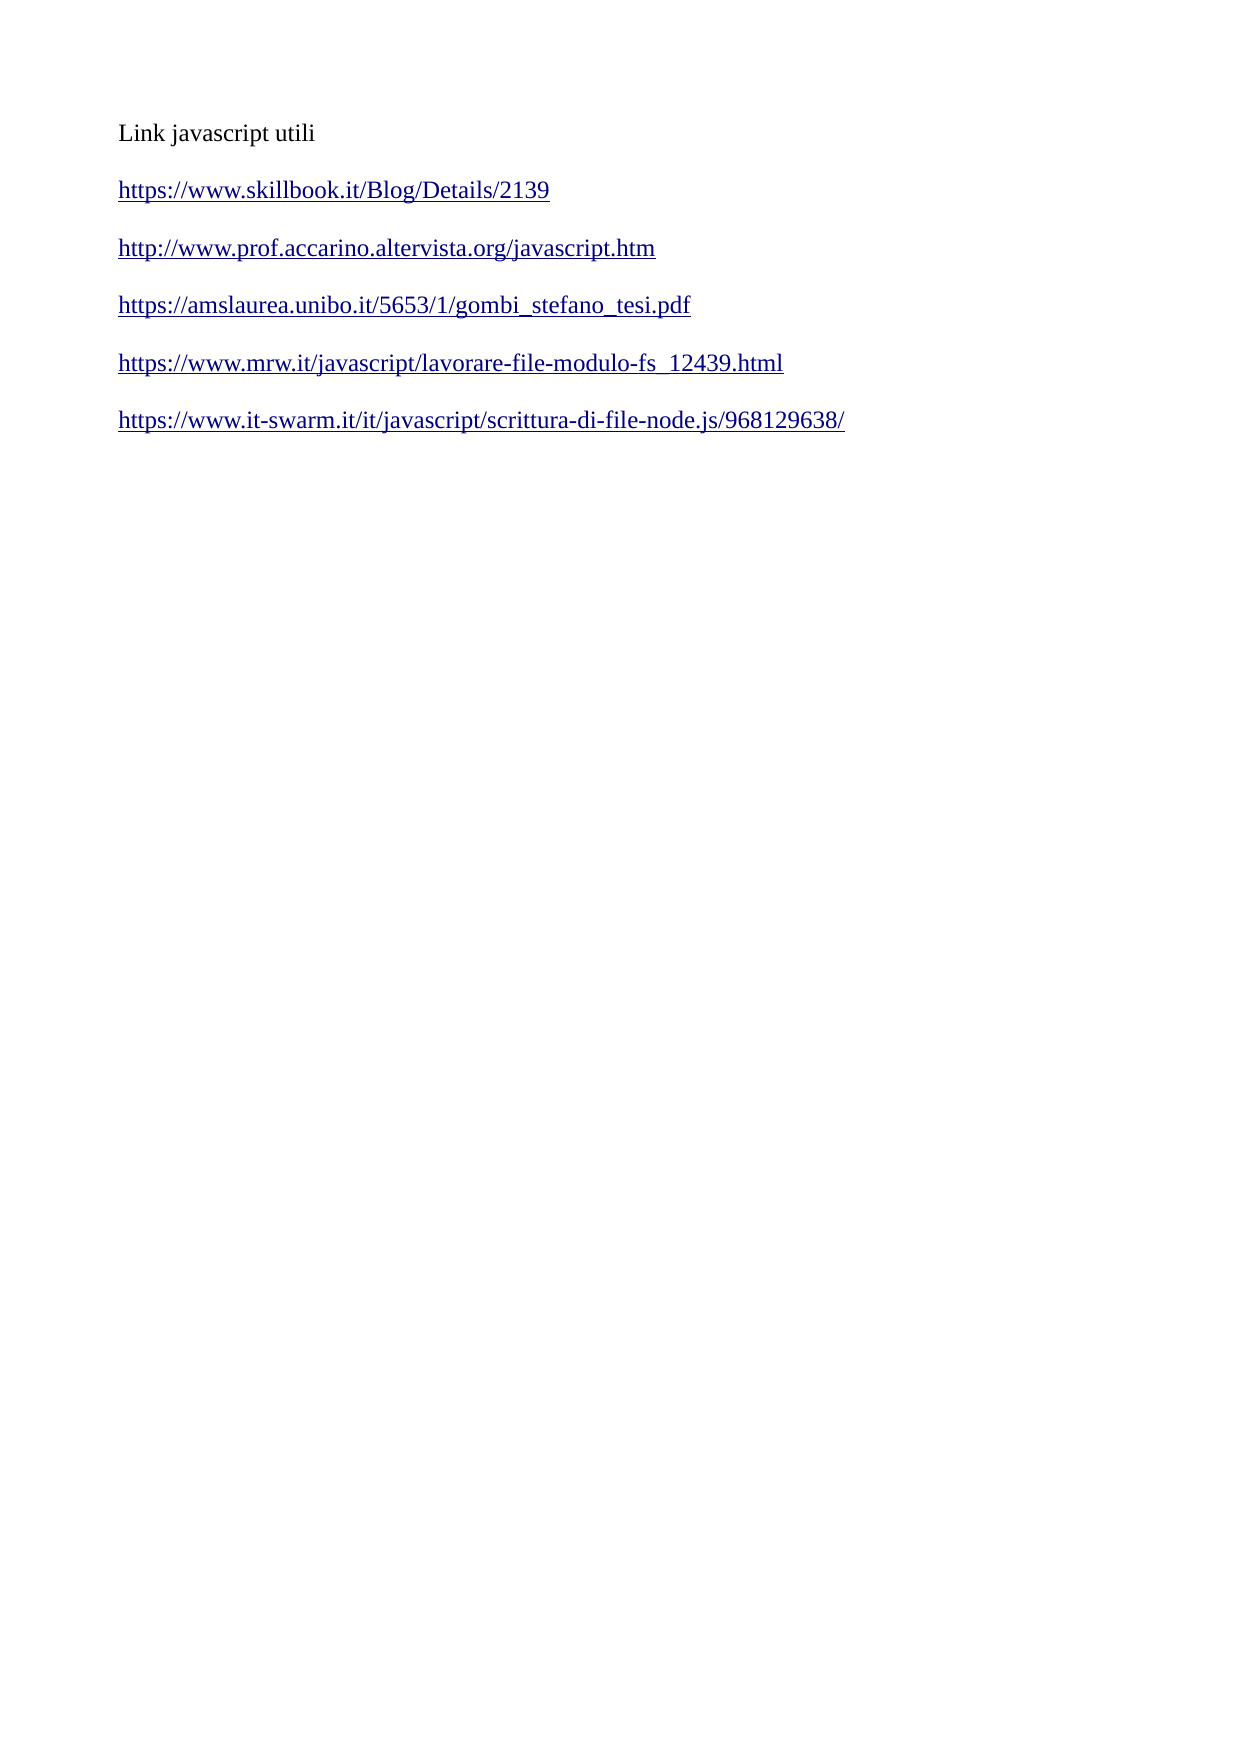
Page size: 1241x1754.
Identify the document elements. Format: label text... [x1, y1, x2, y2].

text https://www.mrw.it/javascript/lavorare-file-modulo-fs_12439.html [118, 348, 1122, 377]
text https://www.it-swarm.it/it/javascript/scrittura-di-file-node.js/968129638/ [118, 406, 1122, 434]
text https://www.skillbook.it/Blog/Details/2139 [118, 176, 1122, 204]
text https://amslaurea.unibo.it/5653/1/gombi_stefano_tesi.pdf [118, 291, 1122, 319]
text Link javascript utili [118, 118, 1122, 147]
text http://www.prof.accarino.altervista.org/javascript.htm [118, 233, 1122, 262]
